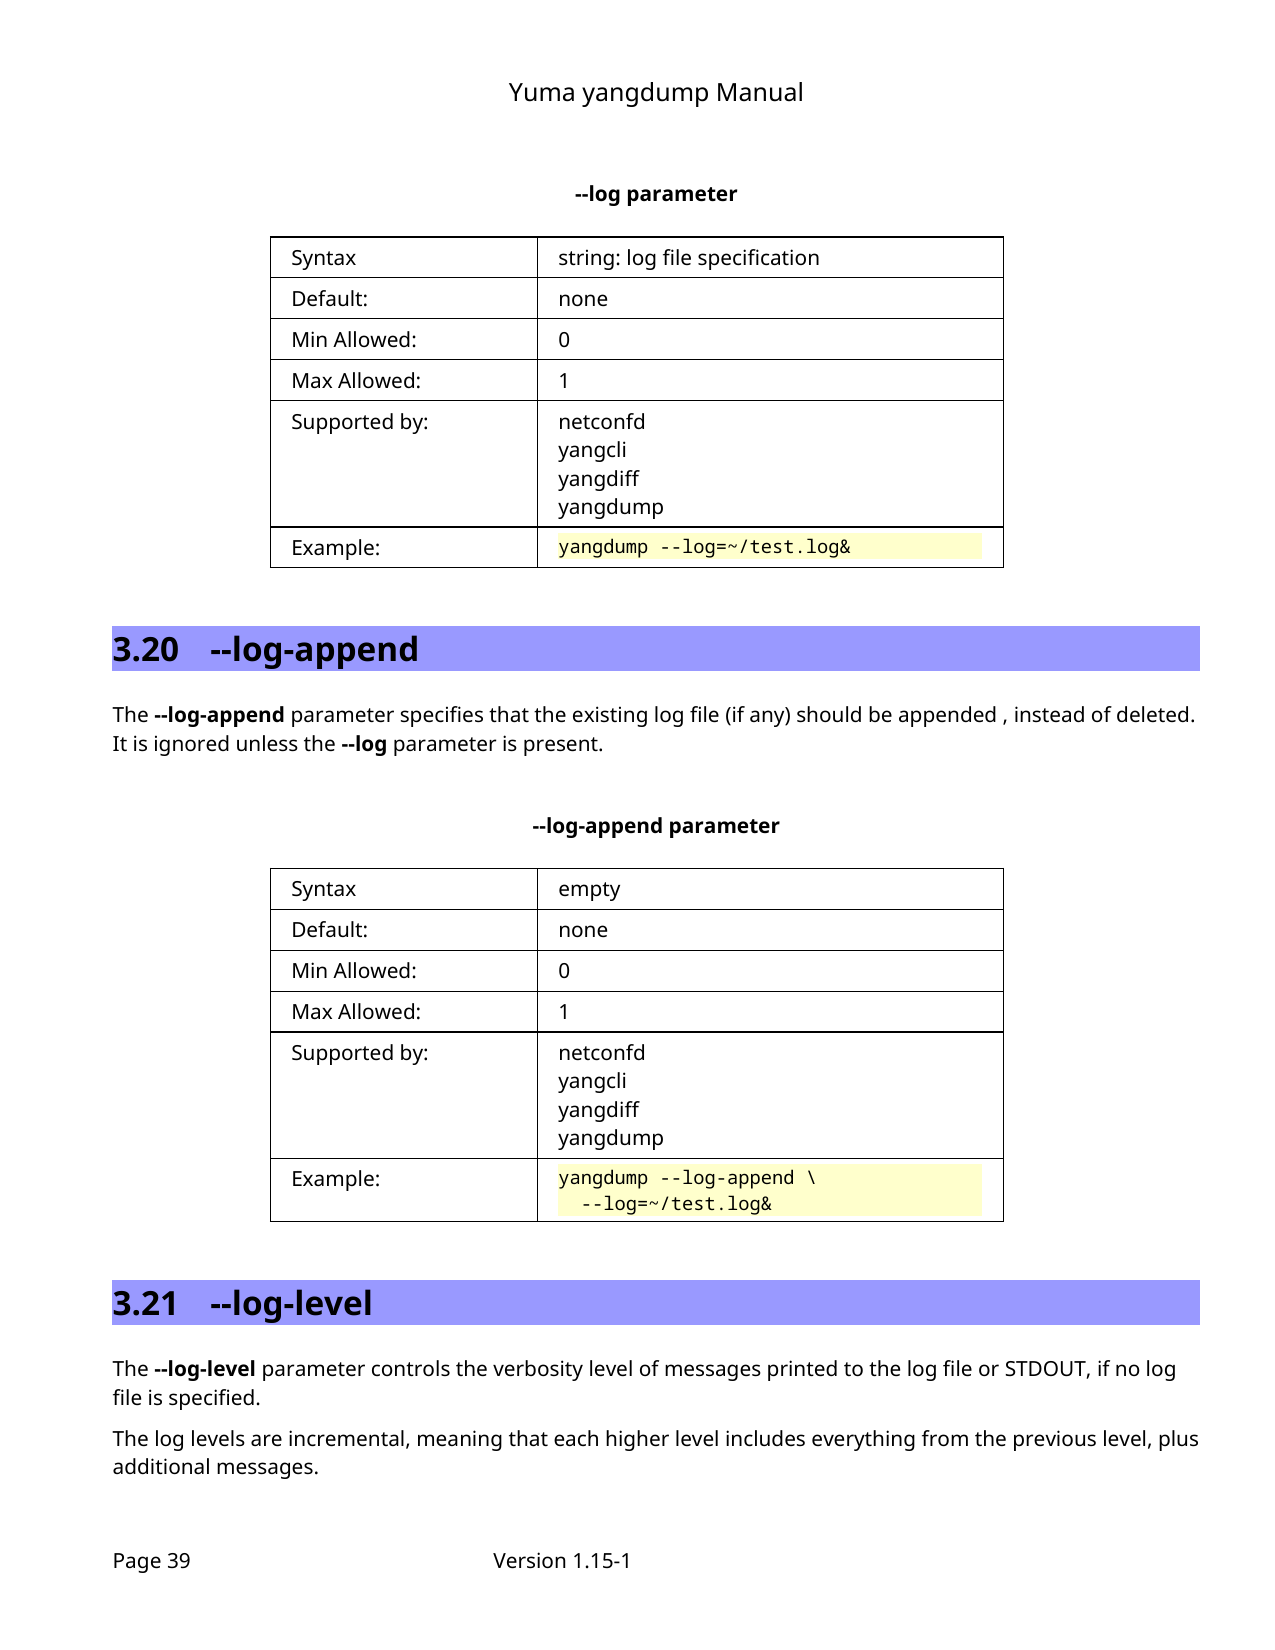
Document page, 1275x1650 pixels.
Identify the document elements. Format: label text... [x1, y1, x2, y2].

subtitle --log-append parameter [127, 811, 1185, 839]
table_cell Default: [271, 278, 537, 318]
table_cell 1 [538, 360, 1003, 400]
table_cell yangdump --log=~/test.log& [538, 528, 1003, 567]
table_cell Min Allowed: [271, 319, 537, 359]
subtitle --log parameter [127, 179, 1185, 208]
subtitle --log-level [112, 1280, 1200, 1325]
table_cell netconfd yangcli yangdiff yangdump [538, 1033, 1003, 1158]
table_header string: log file specification [538, 238, 1003, 277]
table_cell 0 [538, 951, 1003, 991]
table_cell none [538, 278, 1003, 318]
table_cell Default: [271, 910, 537, 949]
text The --log-level parameter controls the verbosity level of messages printed to the log file or STDOUT, if no log file is specified. [112, 1354, 1200, 1411]
table_cell 0 [538, 319, 1003, 359]
table_cell Max Allowed: [271, 992, 537, 1031]
subtitle --log-append [112, 626, 1200, 671]
table_cell Supported by: [271, 1033, 537, 1158]
text The --log-append parameter specifies that the existing log file (if any) should be appended , instead of deleted. It is ignored unless the --log parameter is present. [112, 701, 1200, 757]
table_cell Supported by: [271, 401, 537, 526]
table_cell none [538, 910, 1003, 949]
table_cell Min Allowed: [271, 951, 537, 991]
table_header empty [538, 869, 1003, 909]
table_cell yangdump --log-append \ --log=~/test.log& [538, 1159, 1003, 1221]
table_cell netconfd yangcli yangdiff yangdump [538, 401, 1003, 526]
table_cell Max Allowed: [271, 360, 537, 400]
table_header Syntax [271, 238, 537, 277]
table_cell Example: [271, 1159, 537, 1221]
table_cell Example: [271, 528, 537, 567]
table_header Syntax [271, 869, 537, 909]
text The log levels are incremental, meaning that each higher level includes everything from the previous level, plus additional messages. [112, 1424, 1200, 1481]
table_cell 1 [538, 992, 1003, 1031]
